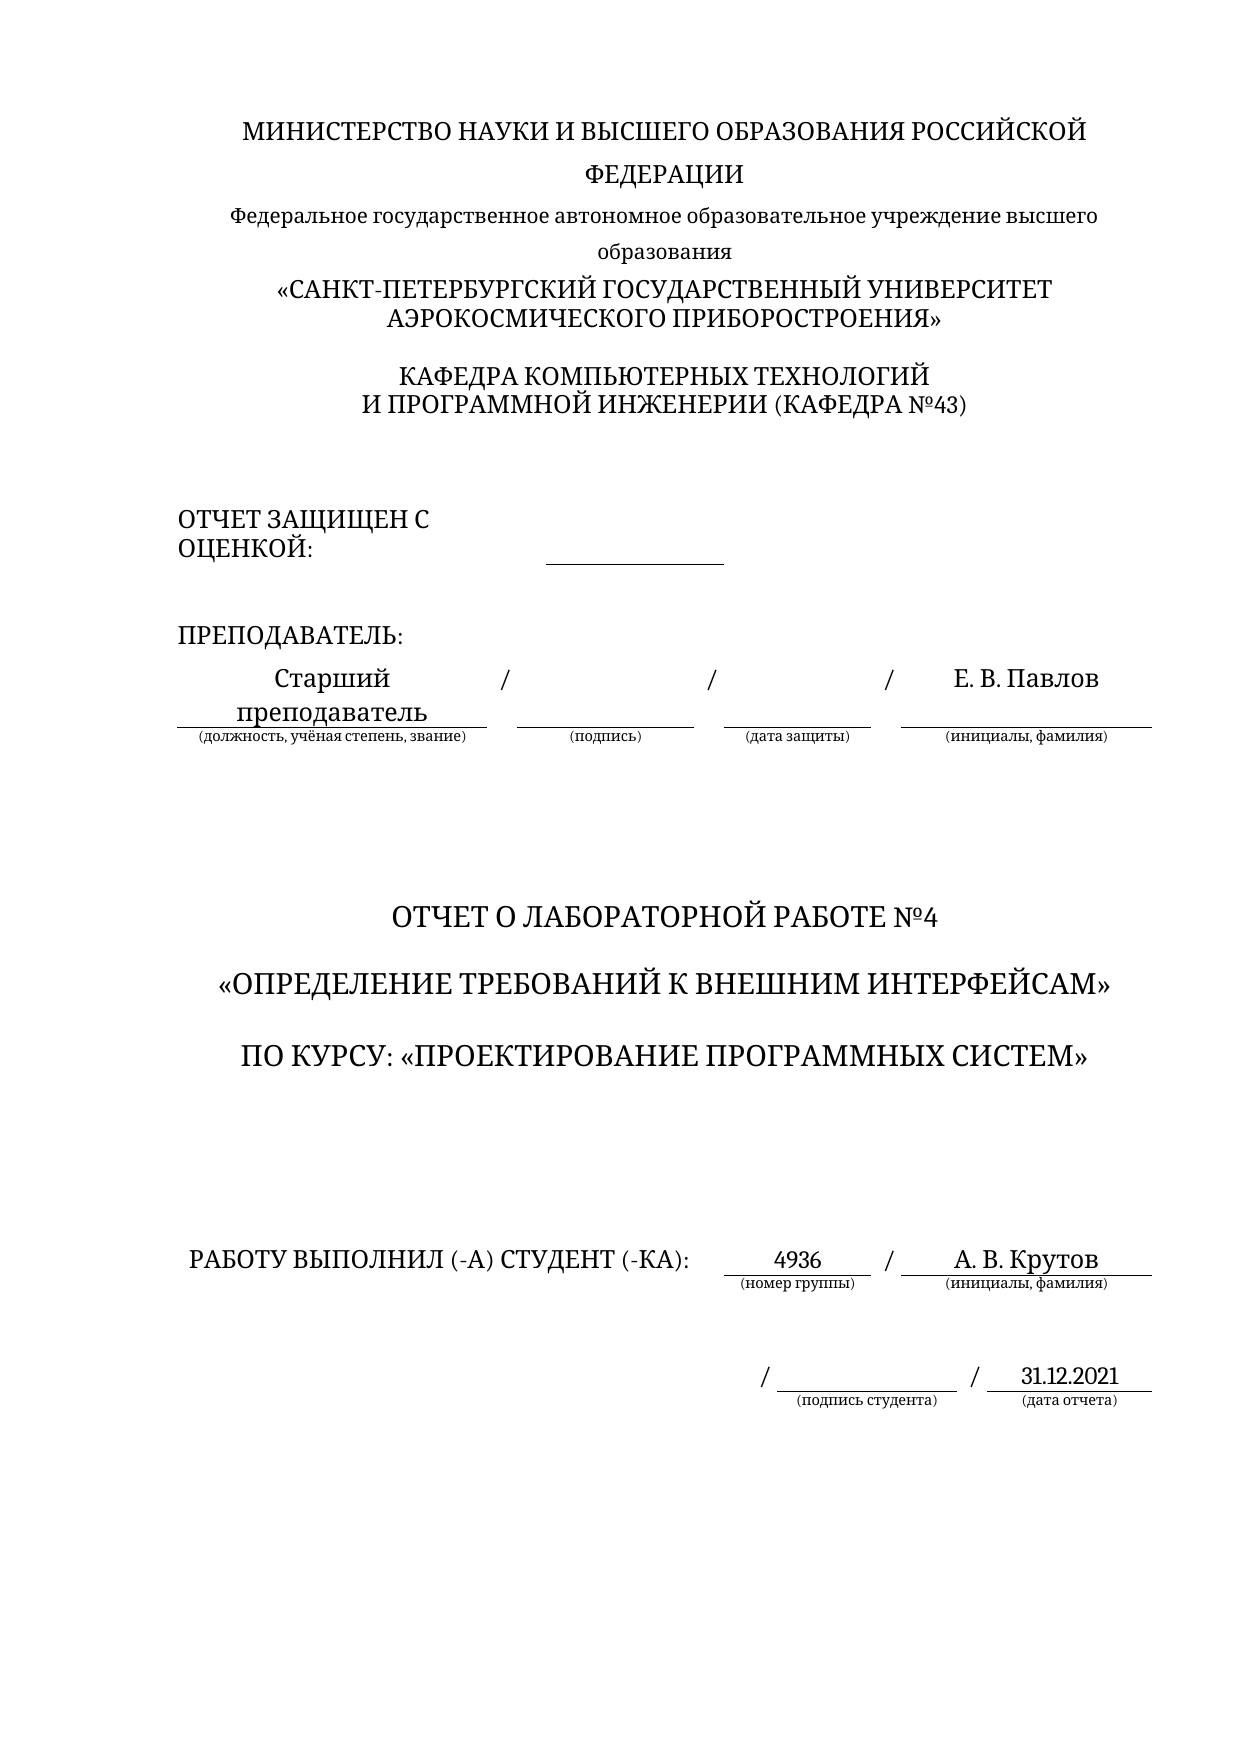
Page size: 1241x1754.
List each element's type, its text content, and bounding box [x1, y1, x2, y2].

table_header / [694, 665, 723, 727]
table_header / [487, 665, 517, 727]
table_header РАБОТУ ВЫПОЛНИЛ (-А) СТУДЕНТ (-КА): [177, 1246, 724, 1275]
text «САНКТ-ПЕТЕРБУРГСКИЙ ГОСУДАРСТВЕННЫЙ УНИВЕРСИТЕТ [177, 276, 1152, 305]
text Федеральное государственное автономное образовательное учреждение высшего образования [177, 204, 1152, 264]
table_cell [747, 1391, 777, 1421]
table_cell [694, 727, 723, 757]
table_cell [957, 1391, 987, 1421]
table_header 31.12.2021 [987, 1362, 1152, 1391]
text МИНИСТЕРСТВО НАУКИ И ВЫСШЕГО ОБРАЗОВАНИЯ РОССИЙСКОЙ ФЕДЕРАЦИИ [177, 118, 1152, 190]
table_header [517, 665, 694, 727]
table_header [777, 1362, 957, 1391]
text «ОПРЕДЕЛЕНИЕ ТРЕБОВАНИЙ К ВНЕШНИМ ИНТЕРФЕЙСАМ» [177, 968, 1152, 1001]
table_cell (инициалы, фамилия) [901, 1276, 1152, 1304]
text ОТЧЕТ О ЛАБОРАТОРНОЙ РАБОТЕ №4 [177, 901, 1152, 934]
table_cell (номер группы) [724, 1276, 871, 1304]
table_header [724, 665, 871, 727]
table_header Старший преподаватель [177, 665, 487, 727]
text ПО КУРСУ: «ПРОЕКТИРОВАНИЕ ПРОГРАММНЫХ СИСТЕМ» [177, 1040, 1152, 1073]
text И ПРОГРАММНОЙ ИНЖЕНЕРИИ (КАФЕДРА №43) [177, 391, 1152, 420]
table_header / [871, 665, 901, 727]
text КАФЕДРА КОМПЬЮТЕРНЫХ ТЕХНОЛОГИЙ [177, 362, 1152, 391]
table_cell (дата защиты) [724, 728, 871, 757]
table_header [546, 506, 723, 564]
table_header / [871, 1246, 901, 1275]
table_cell (подпись студента) [777, 1392, 957, 1421]
table_cell (дата отчета) [987, 1392, 1152, 1421]
table_header Е. В. Павлов [901, 665, 1152, 727]
table_cell [871, 727, 901, 757]
table_header [177, 1362, 747, 1391]
table_header / [957, 1362, 987, 1391]
table_cell [177, 1275, 724, 1304]
table_cell [871, 1275, 901, 1304]
text АЭРОКОСМИЧЕСКОГО ПРИБОРОСТРОЕНИЯ» [177, 305, 1152, 334]
table_cell (должность, учёная степень, звание) [177, 728, 487, 757]
table_header А. В. Крутов [901, 1246, 1152, 1275]
text ПРЕПОДАВАТЕЛЬ: [177, 622, 1152, 651]
table_cell [177, 1391, 747, 1421]
table_cell (инициалы, фамилия) [901, 728, 1152, 757]
table_cell [487, 727, 517, 757]
table_header [724, 506, 1151, 564]
table_header ОТЧЕТ ЗАЩИЩЕН С ОЦЕНКОЙ: [177, 506, 546, 564]
table_header / [747, 1362, 777, 1391]
table_cell (подпись) [517, 728, 694, 757]
table_header 4936 [724, 1246, 871, 1275]
